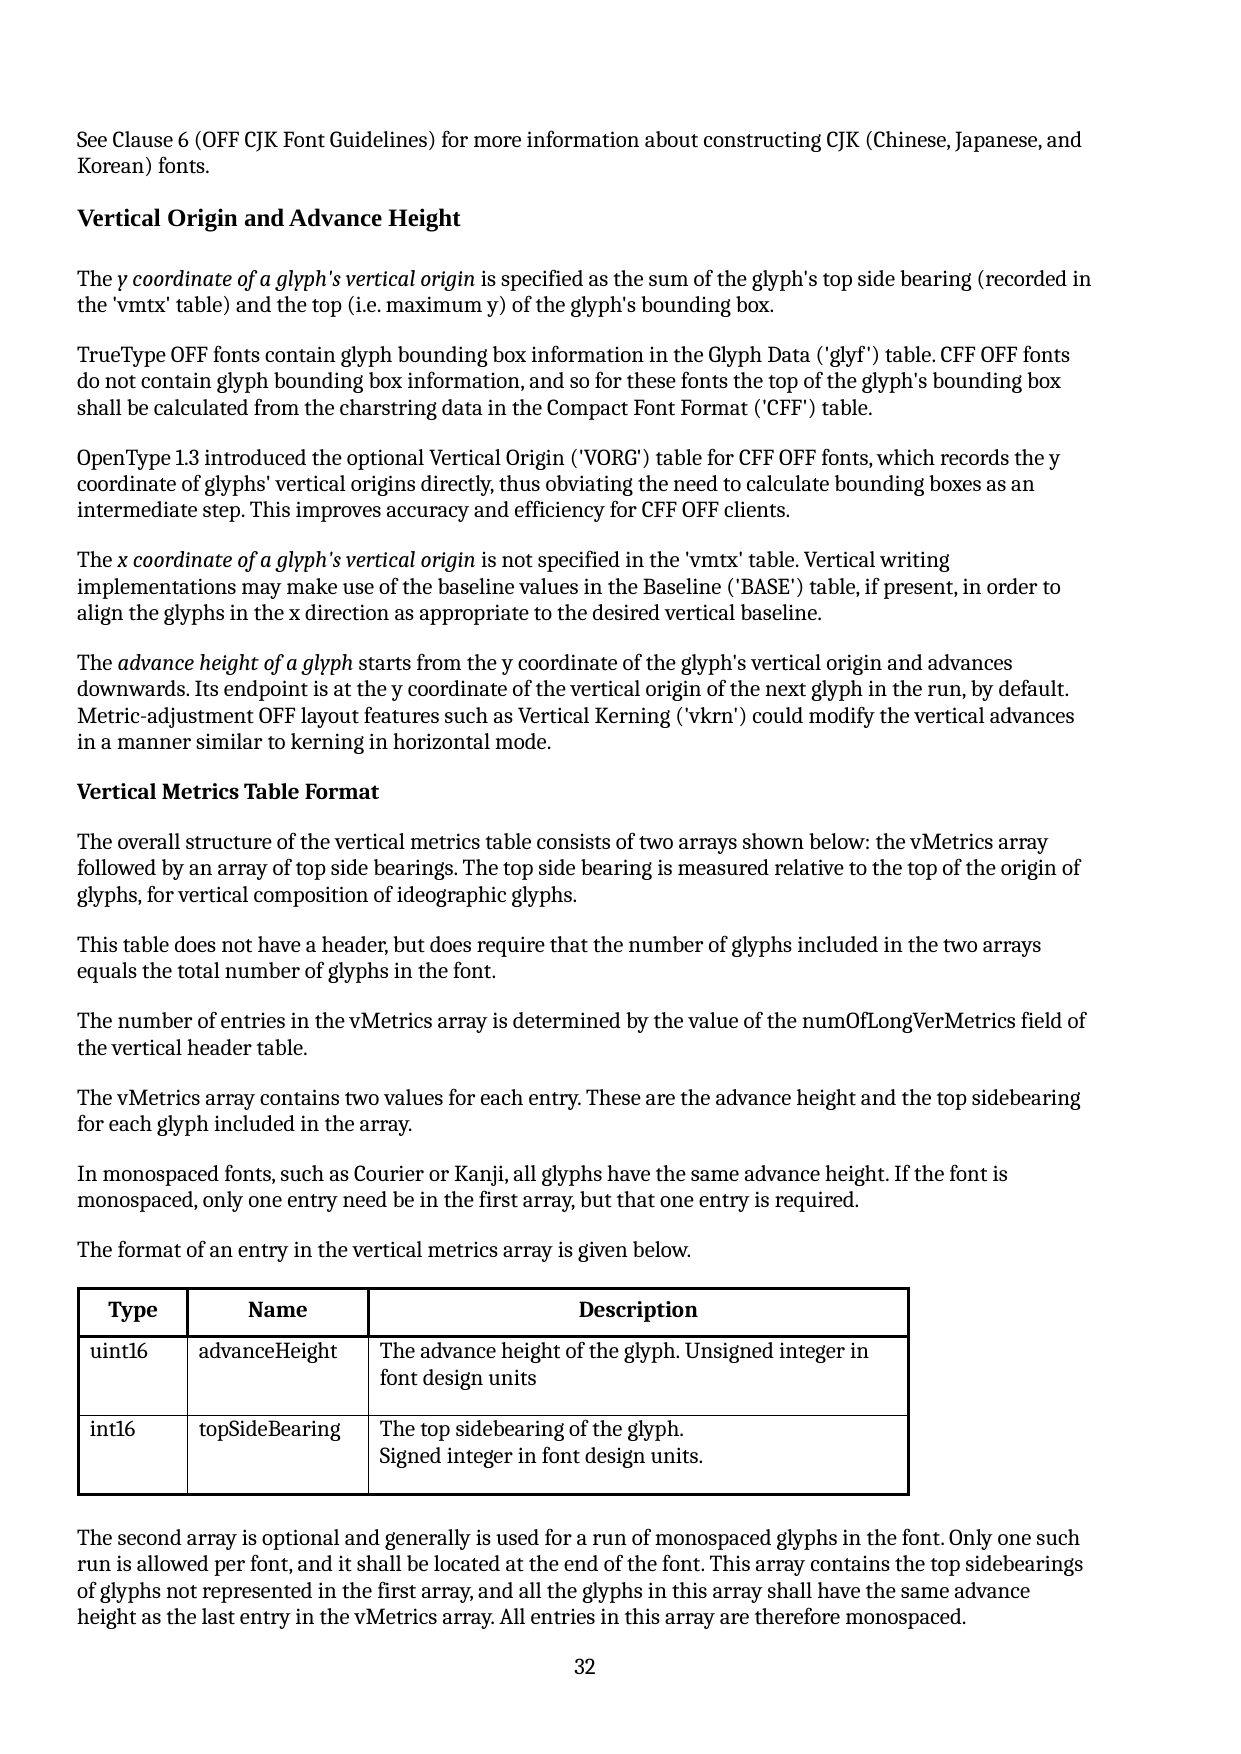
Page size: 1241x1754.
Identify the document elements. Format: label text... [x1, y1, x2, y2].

text Vertical Metrics Table Format [77, 779, 1093, 805]
table_cell The top sidebearing of the glyph. Signed integer in font design units. [369, 1416, 907, 1493]
table_cell The advance height of the glyph. Unsigned integer in font design units [369, 1338, 907, 1415]
text TrueType OFF fonts contain glyph bounding box information in the Glyph Data ('glyf') table. CFF OFF fonts do not contain glyph bounding box information, and so for these fonts the top of the glyph's bounding box shall be calculated from the charstring data in the Compact Font Format ('CFF') table. [77, 342, 1093, 421]
text This table does not have a header, but does require that the number of glyphs included in the two arrays equals the total number of glyphs in the font. [77, 932, 1093, 984]
text The vMetrics array contains two values for each entry. These are the advance height and the top sidebearing for each glyph included in the array. [77, 1084, 1093, 1137]
text Vertical Origin and Advance Height [77, 203, 1093, 232]
text The number of entries in the vMetrics array is determined by the value of the numOfLongVerMetrics field of the vertical header table. [77, 1008, 1093, 1061]
table_header Name [189, 1290, 367, 1335]
text The y coordinate of a glyph's vertical origin is specified as the sum of the glyph's top side bearing (recorded in the 'vmtx' table) and the top (i.e. maximum y) of the glyph's bounding box. [77, 265, 1093, 318]
table_cell topSideBearing [188, 1416, 368, 1493]
table_header Type [80, 1290, 186, 1335]
text The advance height of a glyph starts from the y coordinate of the glyph's vertical origin and advances downwards. Its endpoint is at the y coordinate of the vertical origin of the next glyph in the run, by default. Metric-adjustment OFF layout features such as Vertical Kerning ('vkrn') could modify the vertical advances in a manner similar to kerning in horizontal mode. [77, 650, 1093, 755]
table_cell uint16 [80, 1338, 187, 1415]
text See Clause 6 (OFF CJK Font Guidelines) for more information about constructing CJK (Chinese, Japanese, and Korean) fonts. [77, 127, 1093, 179]
text In monospaced fonts, such as Courier or Kanji, all glyphs have the same advance height. If the font is monospaced, only one entry need be in the first array, but that one entry is required. [77, 1161, 1093, 1213]
table_header Description [370, 1290, 907, 1335]
text The x coordinate of a glyph's vertical origin is not specified in the 'vmtx' table. Vertical writing implementations may make use of the baseline values in the Baseline ('BASE') table, if present, in order to align the glyphs in the x direction as appropriate to the desired vertical baseline. [77, 547, 1093, 626]
text OpenType 1.3 introduced the optional Vertical Origin ('VORG') table for CFF OFF fonts, which records the y coordinate of glyphs' vertical origins directly, thus obviating the need to calculate bounding boxes as an intermediate step. This improves accuracy and efficiency for CFF OFF clients. [77, 444, 1093, 523]
table_cell int16 [80, 1416, 187, 1493]
text The second array is optional and generally is used for a run of monospaced glyphs in the font. Only one such run is allowed per font, and it shall be located at the end of the font. This array contains the top sidebearings of glyphs not represented in the first array, and all the glyphs in this array shall have the same advance height as the last entry in the vMetrics array. All entries in this array are therefore monospaced. [77, 1525, 1093, 1630]
text The overall structure of the vertical metrics table consists of two arrays shown below: the vMetrics array followed by an array of top side bearings. The top side bearing is measured relative to the top of the origin of glyphs, for vertical composition of ideographic glyphs. [77, 829, 1093, 908]
text The format of an entry in the vertical metrics array is given below. [77, 1237, 1093, 1263]
table_cell advanceHeight [188, 1338, 368, 1415]
